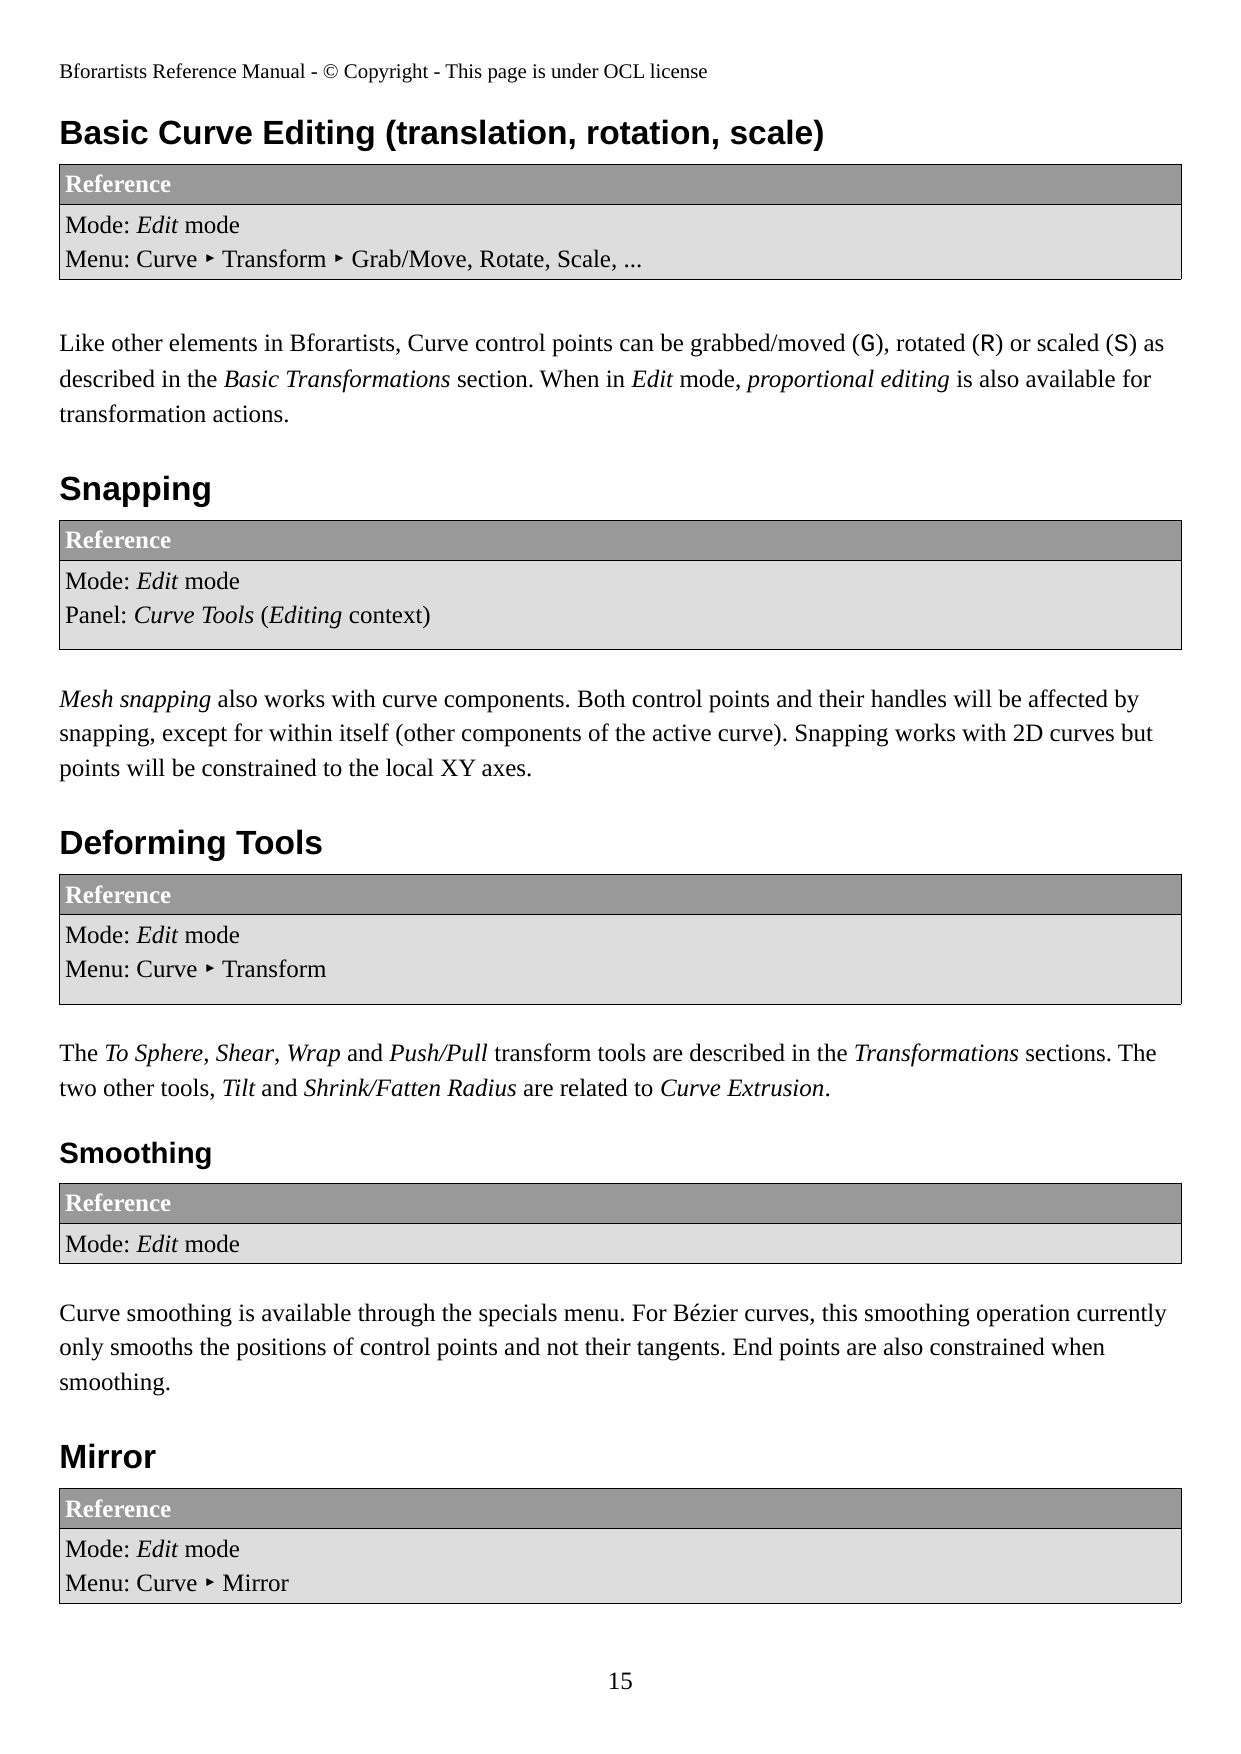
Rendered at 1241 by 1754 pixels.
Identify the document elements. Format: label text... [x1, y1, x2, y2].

subtitle Snapping [59, 468, 1181, 507]
table_cell Mode: Edit mode Panel: Curve Tools (Editing context) [60, 561, 1181, 649]
table_header Reference [60, 875, 1181, 914]
table_cell Mode: Edit mode Menu: Curve ‣ Transform [60, 915, 1181, 1004]
text Curve smoothing is available through the specials menu. For Bézier curves, this smoothing operation currently only smooths the positions of control points and not their tangents. End points are also constrained when smoothing. [59, 1298, 1181, 1396]
table_header Reference [60, 1184, 1181, 1223]
text Mesh snapping also works with curve components. Both control points and their handles will be affected by snapping, except for within itself (other components of the active curve). Snapping works with 2D curves but points will be constrained to the local XY axes. [59, 684, 1181, 782]
table_header Reference [60, 521, 1181, 560]
subtitle Deforming Tools [59, 823, 1181, 861]
subtitle Basic Curve Editing (translation, rotation, scale) [59, 113, 1181, 151]
table_cell Mode: Edit mode Menu: Curve ‣ Mirror [60, 1529, 1181, 1603]
subtitle Smoothing [59, 1136, 1181, 1170]
table_cell Mode: Edit mode Menu: Curve ‣ Transform ‣ Grab/Move, Rotate, Scale, ... [60, 205, 1181, 279]
table_header Reference [60, 1489, 1181, 1528]
text Like other elements in Bforartists, Curve control points can be grabbed/moved (G), rotated (R) or scaled (S) as described in the Basic Transformations section. When in Edit mode, proportional editing is also available for transformation actions. [59, 328, 1181, 427]
table_cell Mode: Edit mode [60, 1224, 1181, 1263]
text The To Sphere, Shear, Wrap and Push/Pull transform tools are described in the Transformations sections. The two other tools, Tilt and Shrink/Fatten Radius are related to Curve Extrusion. [59, 1038, 1181, 1101]
table_header Reference [60, 165, 1181, 204]
subtitle Mirror [59, 1437, 1181, 1475]
